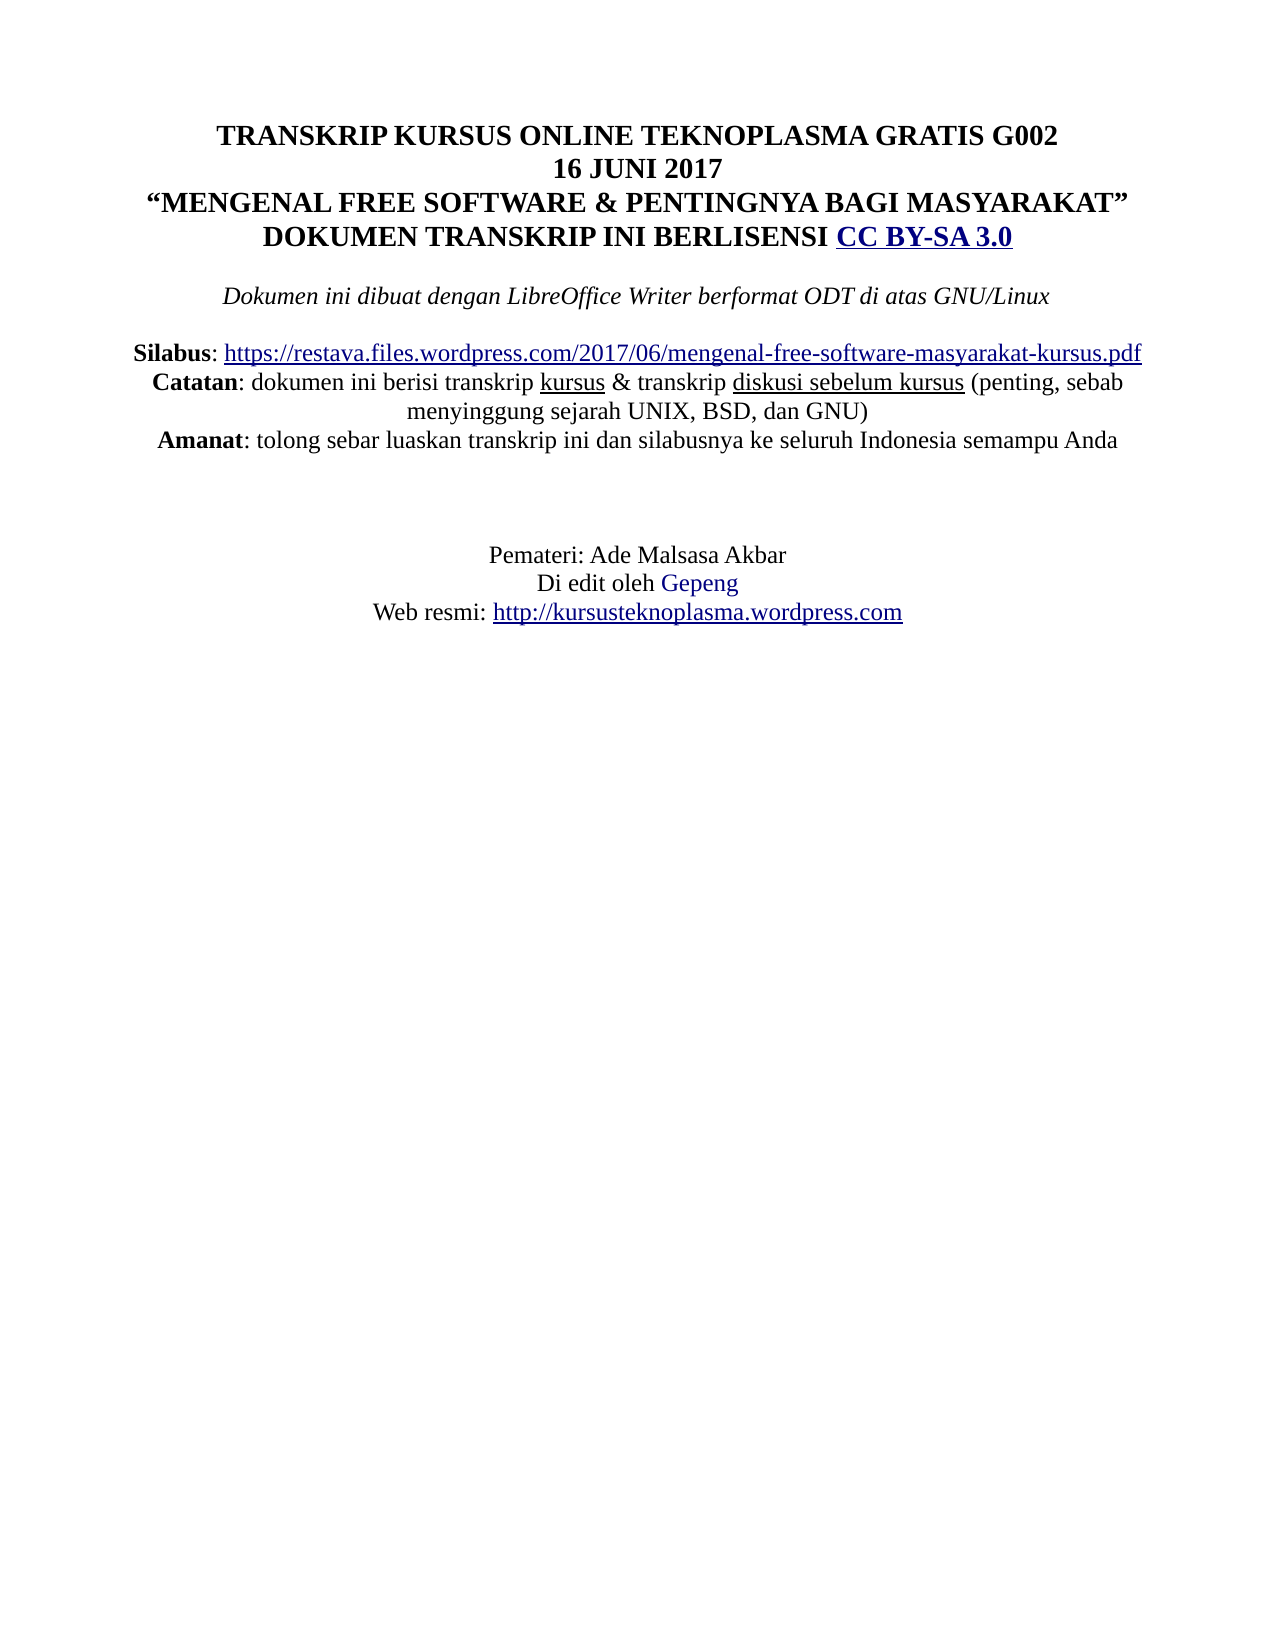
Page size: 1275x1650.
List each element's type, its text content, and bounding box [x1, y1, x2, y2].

text Catatan: dokumen ini berisi transkrip kursus & transkrip diskusi sebelum kursus (penting, sebab menyinggung sejarah UNIX, BSD, dan GNU) [118, 367, 1157, 425]
text 16 JUNI 2017 [118, 152, 1157, 185]
text TRANSKRIP KURSUS ONLINE TEKNOPLASMA GRATIS G002 [118, 118, 1157, 152]
text Dokumen ini dibuat dengan LibreOffice Writer berformat ODT di atas GNU/Linux [118, 281, 1157, 310]
text Silabus: https://restava.files.wordpress.com/2017/06/mengenal-free-software-masyarakat-kursus.pdf [118, 338, 1157, 367]
text Pemateri: Ade Malsasa Akbar [118, 540, 1157, 568]
text DOKUMEN TRANSKRIP INI BERLISENSI CC BY-SA 3.0 [118, 219, 1157, 252]
text Amanat: tolong sebar luaskan transkrip ini dan silabusnya ke seluruh Indonesia semampu Anda [118, 425, 1157, 453]
text Di edit oleh Gepeng [118, 568, 1157, 597]
text Web resmi: http://kursusteknoplasma.wordpress.com [118, 597, 1157, 626]
text “MENGENAL FREE SOFTWARE & PENTINGNYA BAGI MASYARAKAT” [118, 185, 1157, 219]
